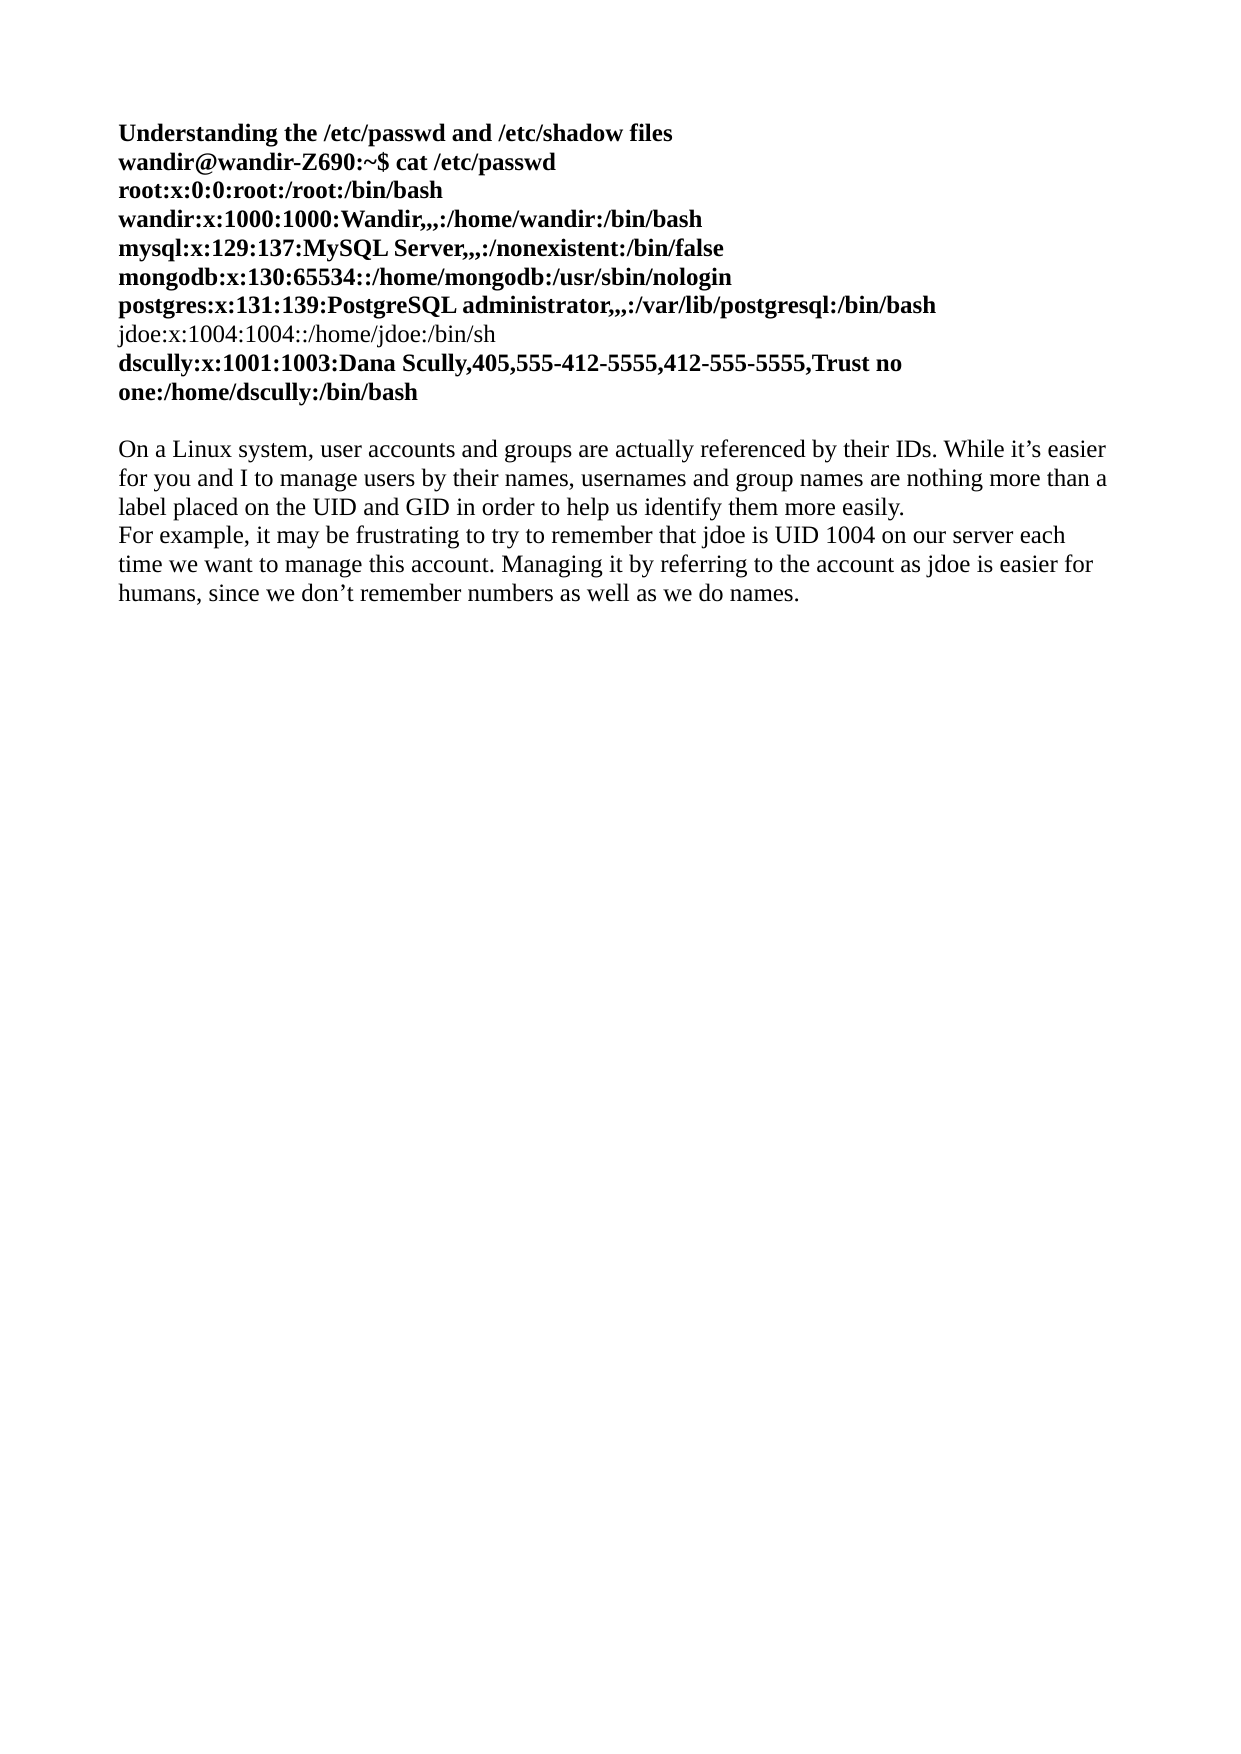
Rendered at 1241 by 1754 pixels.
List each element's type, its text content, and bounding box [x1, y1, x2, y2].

text wandir@wandir-Z690:~$ cat /etc/passwd [118, 147, 1122, 176]
text time we want to manage this account. Managing it by referring to the account as jdoe is easier for [118, 549, 1122, 578]
text label placed on the UID and GID in order to help us identify them more easily. [118, 492, 1122, 521]
text postgres:x:131:139:PostgreSQL administrator,,,:/var/lib/postgresql:/bin/bash [118, 291, 1122, 319]
text mysql:x:129:137:MySQL Server,,,:/nonexistent:/bin/false [118, 233, 1122, 262]
text root:x:0:0:root:/root:/bin/bash [118, 176, 1122, 204]
text dscully:x:1001:1003:Dana Scully,405,555-412-5555,412-555-5555,Trust no one:/home/dscully:/bin/bash [118, 348, 1122, 406]
text mongodb:x:130:65534::/home/mongodb:/usr/sbin/nologin [118, 262, 1122, 291]
text for you and I to manage users by their names, usernames and group names are nothing more than a [118, 463, 1122, 492]
text On a Linux system, user accounts and groups are actually referenced by their IDs. While it’s easier [118, 434, 1122, 463]
text humans, since we don’t remember numbers as well as we do names. [118, 578, 1122, 607]
text Understanding the /etc/passwd and /etc/shadow files [118, 118, 1122, 147]
text jdoe:x:1004:1004::/home/jdoe:/bin/sh [118, 319, 1122, 348]
text For example, it may be frustrating to try to remember that jdoe is UID 1004 on our server each [118, 521, 1122, 549]
text wandir:x:1000:1000:Wandir,,,:/home/wandir:/bin/bash [118, 204, 1122, 233]
